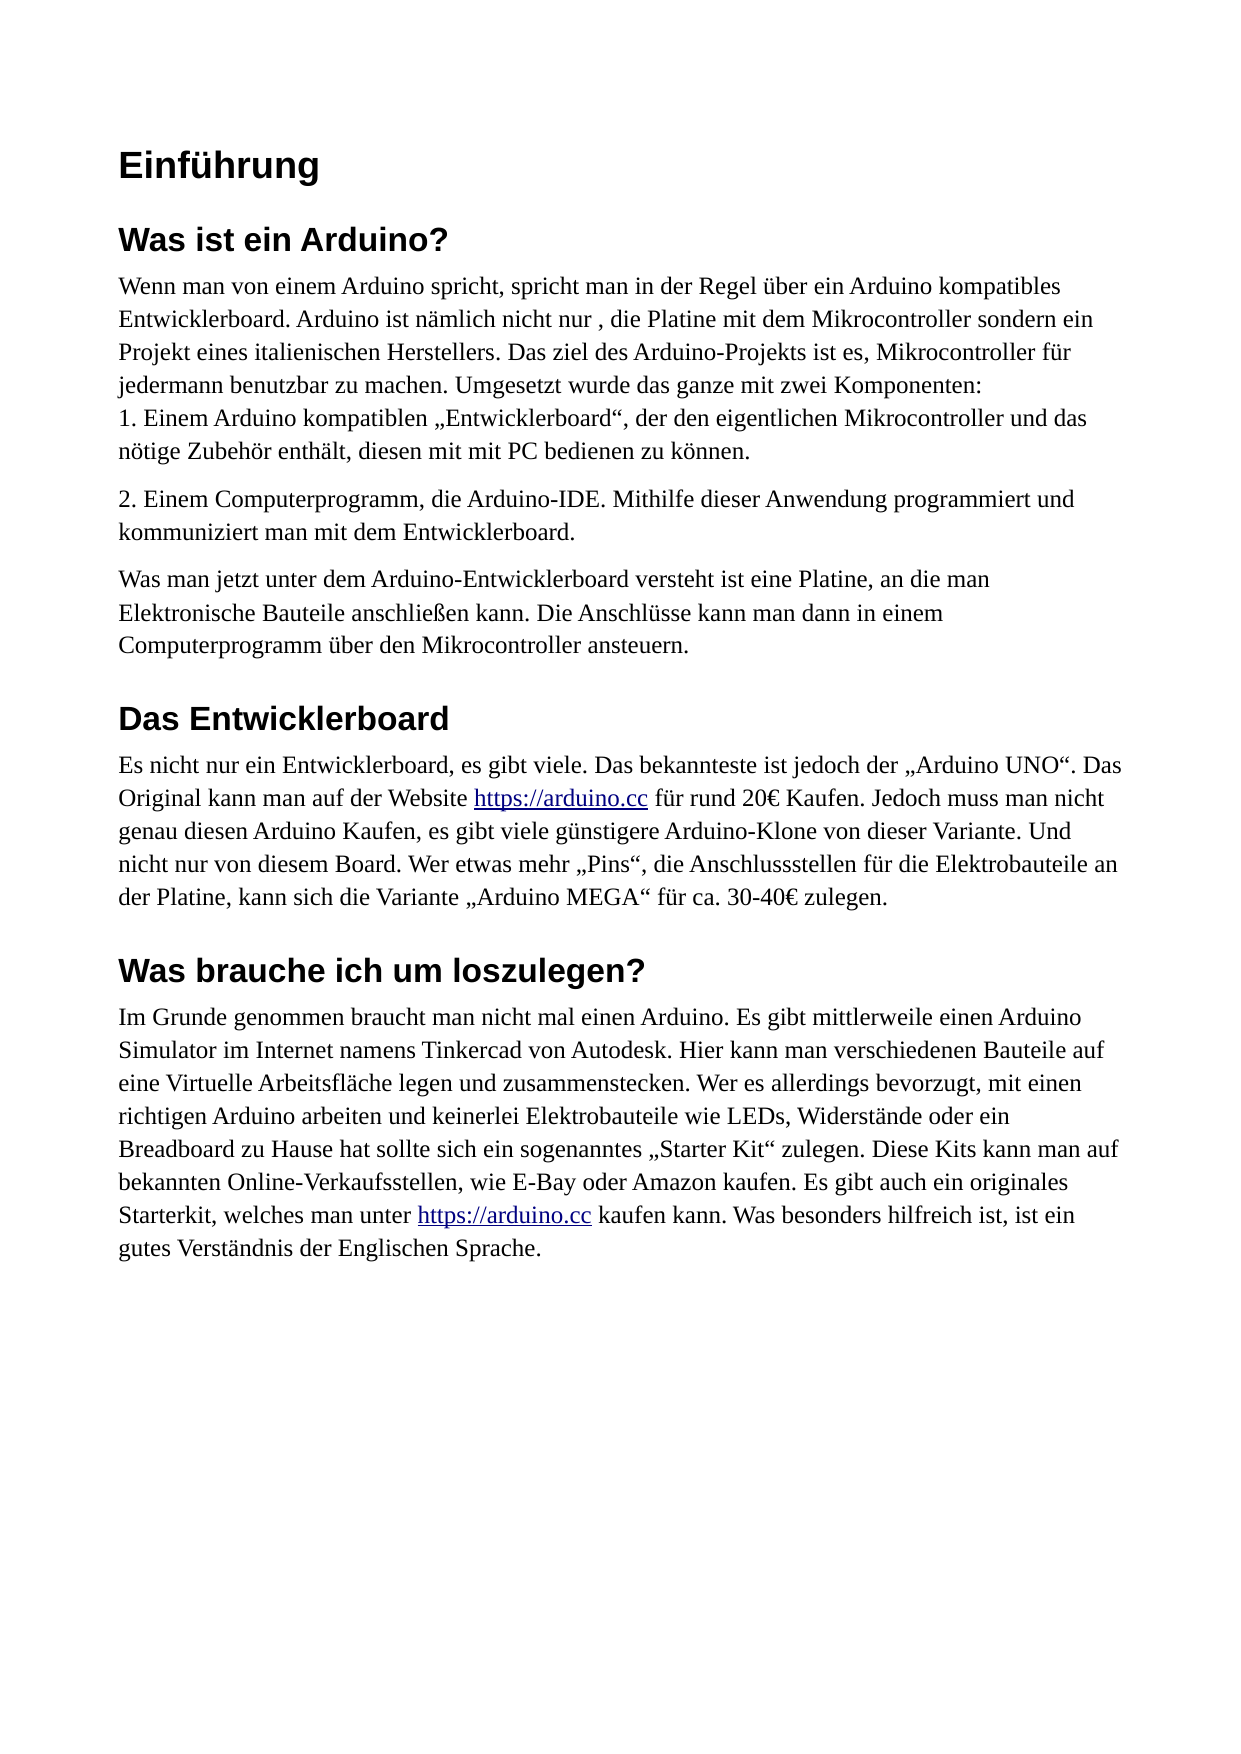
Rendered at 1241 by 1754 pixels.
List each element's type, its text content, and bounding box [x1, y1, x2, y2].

text Im Grunde genommen braucht man nicht mal einen Arduino. Es gibt mittlerweile einen Arduino Simulator im Internet namens Tinkercad von Autodesk. Hier kann man verschiedenen Bauteile auf eine Virtuelle Arbeitsfläche legen und zusammenstecken. Wer es allerdings bevorzugt, mit einen richtigen Arduino arbeiten und keinerlei Elektrobauteile wie LEDs, Widerstände oder ein Breadboard zu Hause hat sollte sich ein sogenanntes „Starter Kit“ zulegen. Diese Kits kann man auf bekannten Online-Verkaufsstellen, wie E-Bay oder Amazon kaufen. Es gibt auch ein originales Starterkit, welches man unter https://arduino.cc kaufen kann. Was besonders hilfreich ist, ist ein gutes Verständnis der Englischen Sprache. [118, 1002, 1122, 1262]
text 2. Einem Computerprogramm, die Arduino-IDE. Mithilfe dieser Anwendung programmiert und kommuniziert man mit dem Entwicklerboard. [118, 484, 1122, 546]
subtitle Einführung [118, 143, 1122, 187]
subtitle Was ist ein Arduino? [118, 220, 1122, 259]
subtitle Das Entwicklerboard [118, 699, 1122, 738]
text Was man jetzt unter dem Arduino-Entwicklerboard versteht ist eine Platine, an die man Elektronische Bauteile anschließen kann. Die Anschlüsse kann man dann in einem Computerprogramm über den Mikrocontroller ansteuern. [118, 564, 1122, 659]
subtitle Was brauche ich um loszulegen? [118, 951, 1122, 989]
text Wenn man von einem Arduino spricht, spricht man in der Regel über ein Arduino kompatibles Entwicklerboard. Arduino ist nämlich nicht nur , die Platine mit dem Mikrocontroller sondern ein Projekt eines italienischen Herstellers. Das ziel des Arduino-Projekts ist es, Mikrocontroller für jedermann benutzbar zu machen. Umgesetzt wurde das ganze mit zwei Komponenten: 1. Einem Arduino kompatiblen „Entwicklerboard“, der den eigentlichen Mikrocontroller und das nötige Zubehör enthält, diesen mit mit PC bedienen zu können. [118, 271, 1122, 465]
